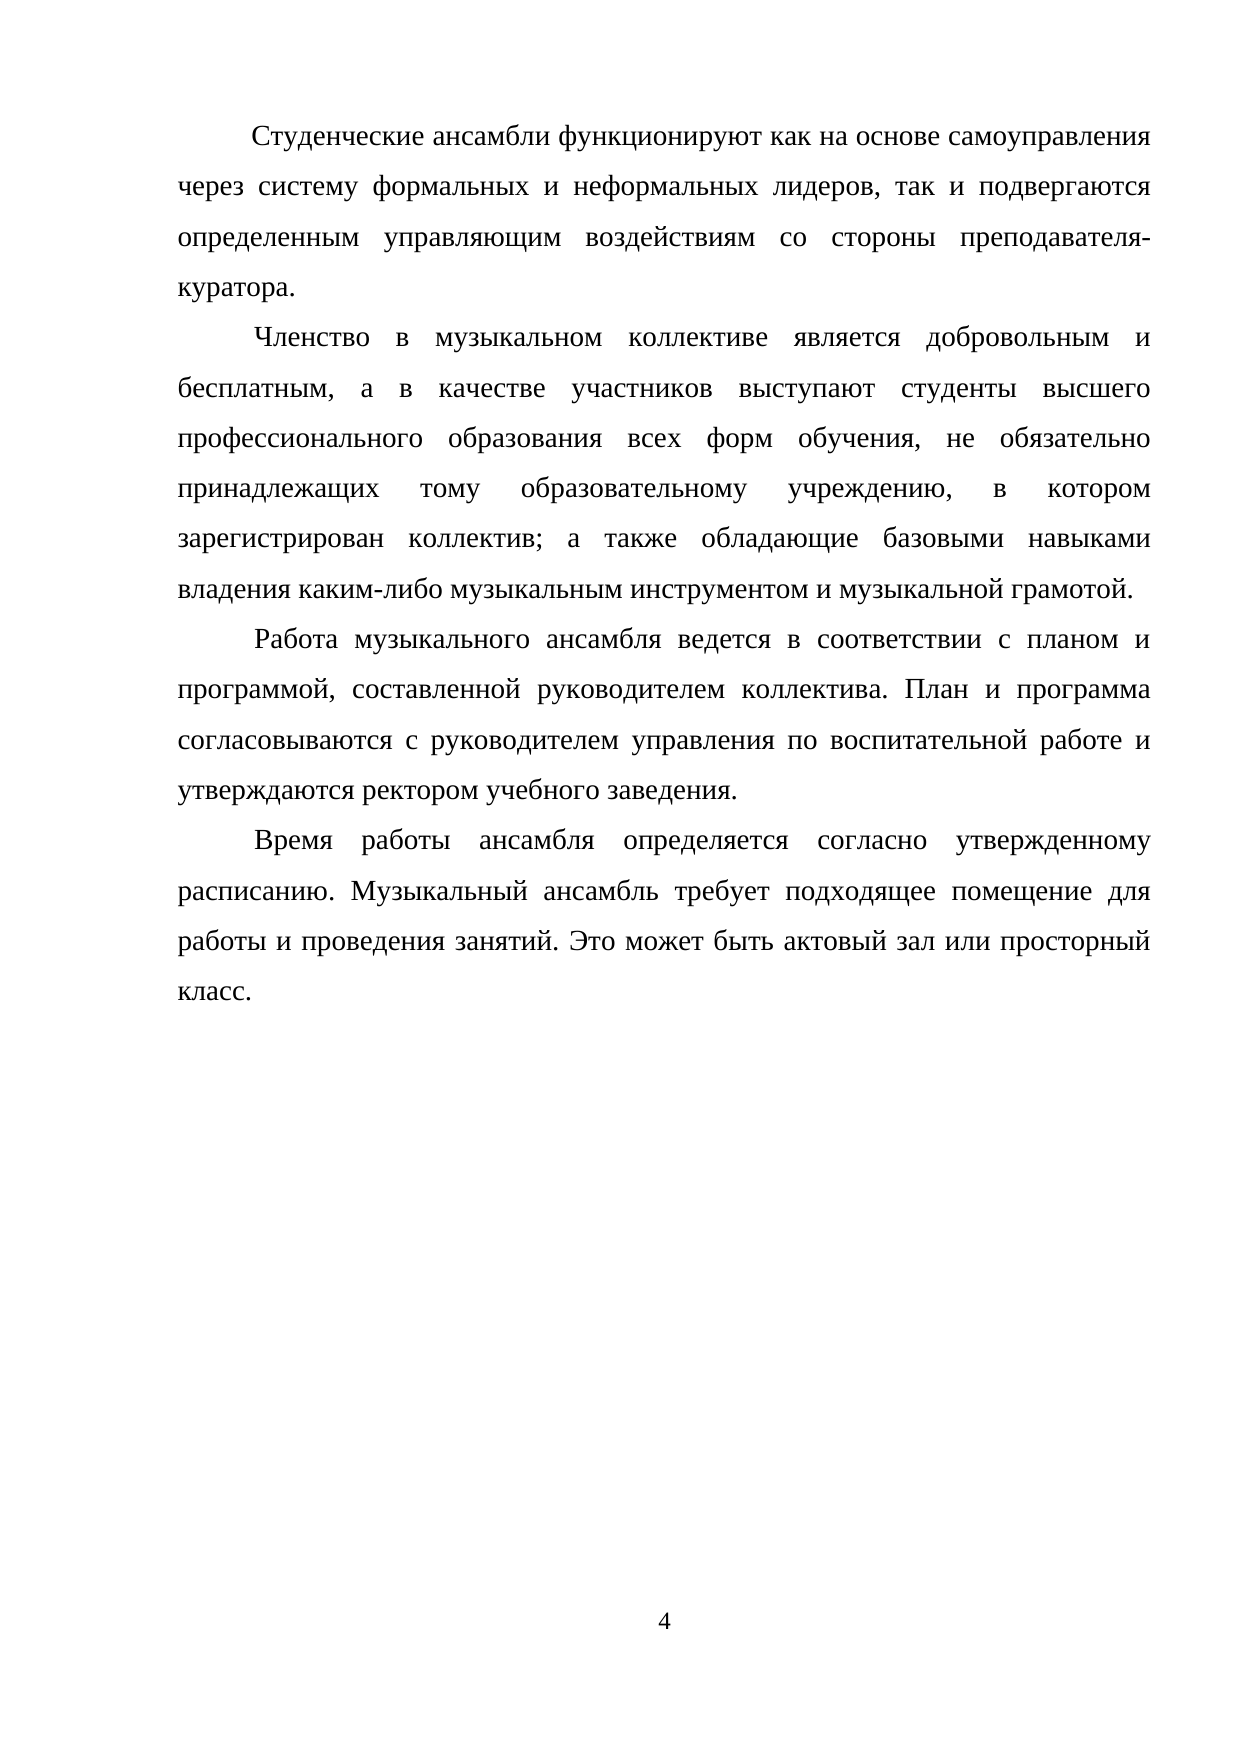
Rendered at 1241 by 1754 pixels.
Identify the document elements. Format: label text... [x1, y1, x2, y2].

text Студенческие ансамбли функционируют как на основе самоуправления через систему формальных и неформальных лидеров, так и подвергаются определенным управляющим воздействиям со стороны преподавателя-куратора. [177, 118, 1152, 303]
text Членство в музыкальном коллективе является добровольным и бесплатным, а в качестве участников выступают студенты высшего профессионального образования всех форм обучения, не обязательно принадлежащих тому образовательному учреждению, в котором зарегистрирован коллектив; а также обладающие базовыми навыками владения каким-либо музыкальным инструментом и музыкальной грамотой. [177, 319, 1152, 604]
text Время работы ансамбля определяется согласно утвержденному расписанию. Музыкальный ансамбль требует подходящее помещение для работы и проведения занятий. Это может быть актовый зал или просторный класс. [177, 822, 1152, 1007]
text Работа музыкального ансамбля ведется в соответствии с планом и программой, составленной руководителем коллектива. План и программа согласовываются с руководителем управления по воспитательной работе и утверждаются ректором учебного заведения. [177, 621, 1152, 806]
